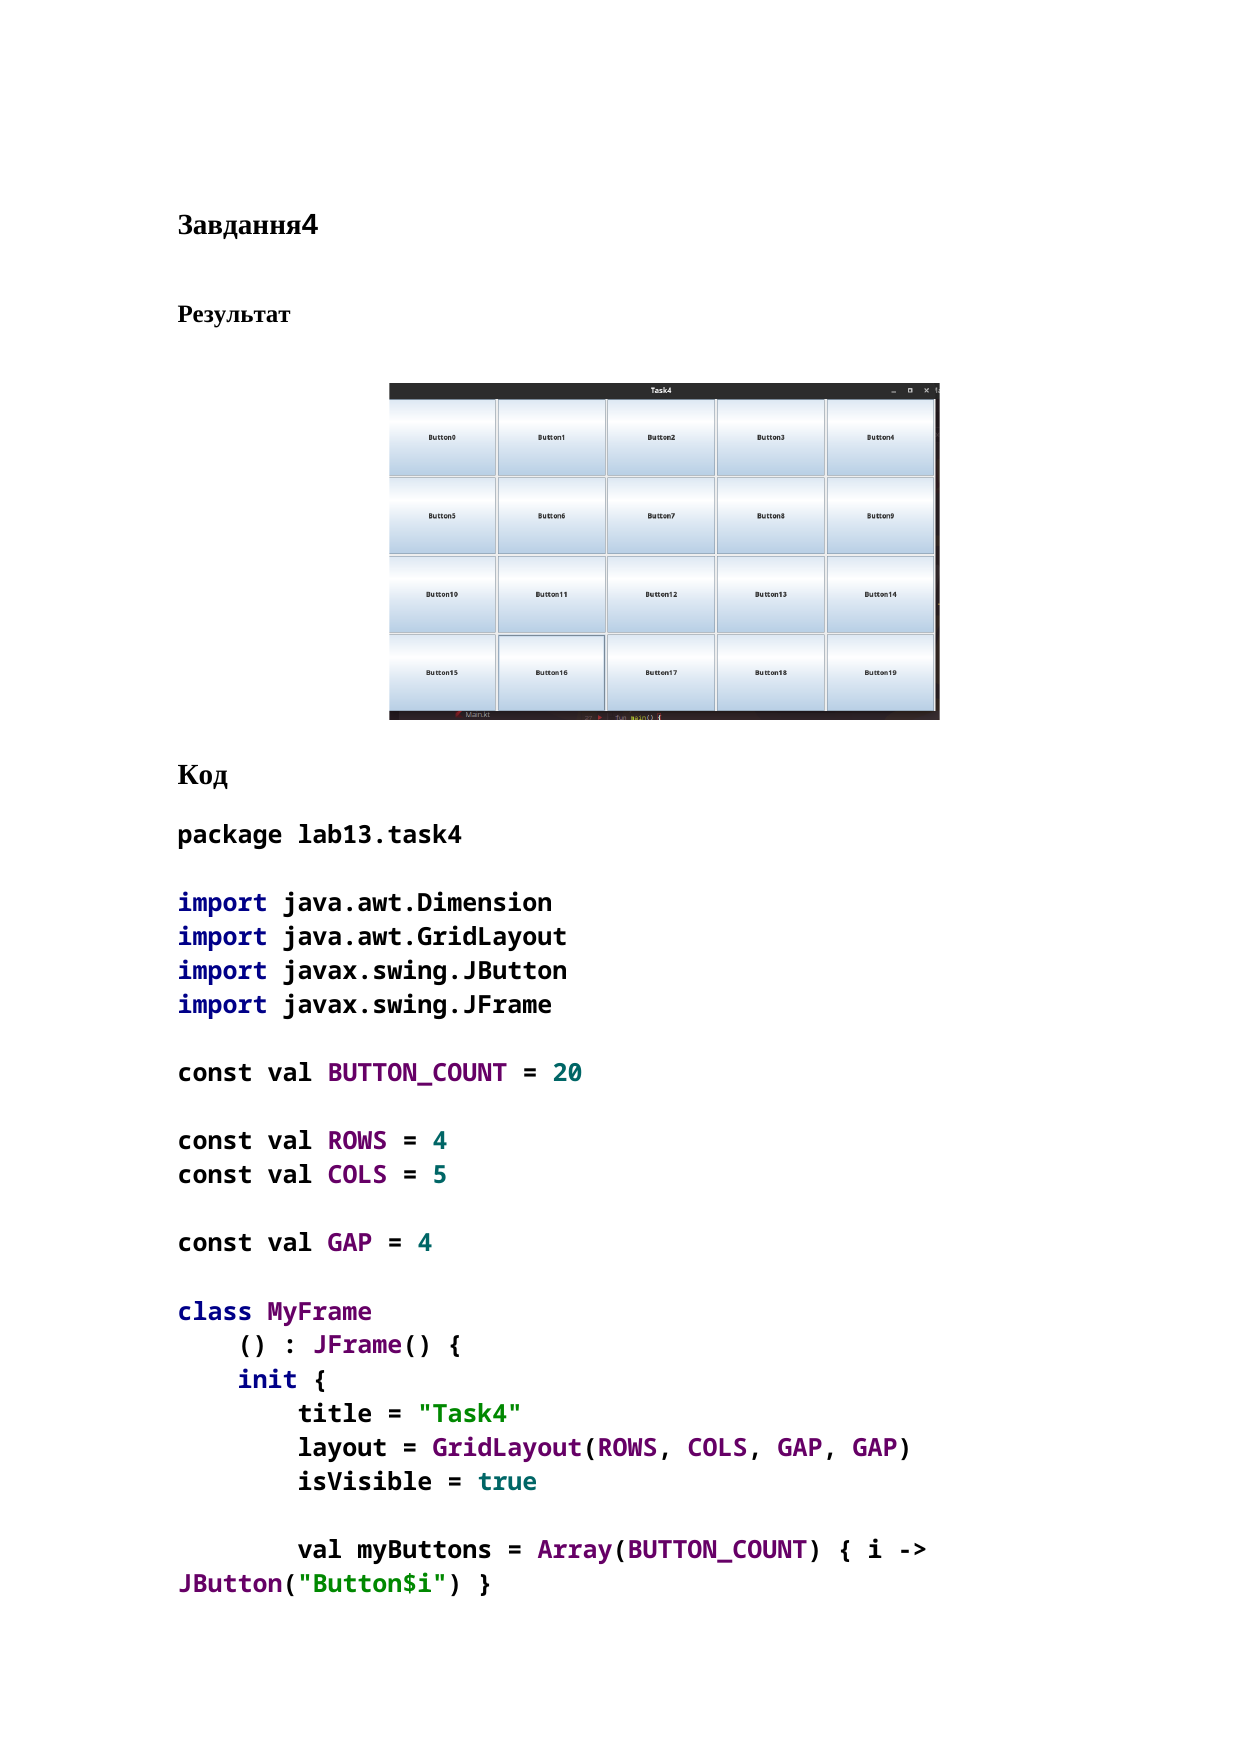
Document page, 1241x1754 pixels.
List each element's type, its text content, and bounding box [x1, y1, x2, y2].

text isVisible = true [177, 1463, 1152, 1497]
text import javax.swing.JButton [177, 952, 1152, 987]
picture [389, 383, 940, 720]
text Завдання4 [177, 207, 1152, 240]
text const val ROWS = 4 [177, 1123, 1152, 1157]
text import java.awt.GridLayout [177, 918, 1152, 952]
text layout = GridLayout(ROWS, COLS, GAP, GAP) [177, 1429, 1152, 1463]
text title = "Task4" [177, 1395, 1152, 1429]
text Код [177, 757, 1152, 790]
text init { [177, 1361, 1152, 1395]
text val myButtons = Array(BUTTON_COUNT) { i -> JButton("Button$i") } [177, 1532, 1152, 1600]
text class MyFrame [177, 1293, 1152, 1327]
text const val GAP = 4 [177, 1225, 1152, 1259]
text const val BUTTON_COUNT = 20 [177, 1055, 1152, 1089]
text import javax.swing.JFrame [177, 987, 1152, 1021]
text () : JFrame() { [177, 1327, 1152, 1361]
text package lab13.task4 [177, 816, 1152, 850]
text import java.awt.Dimension [177, 884, 1152, 918]
text const val COLS = 5 [177, 1157, 1152, 1191]
text Результат [177, 299, 1152, 328]
